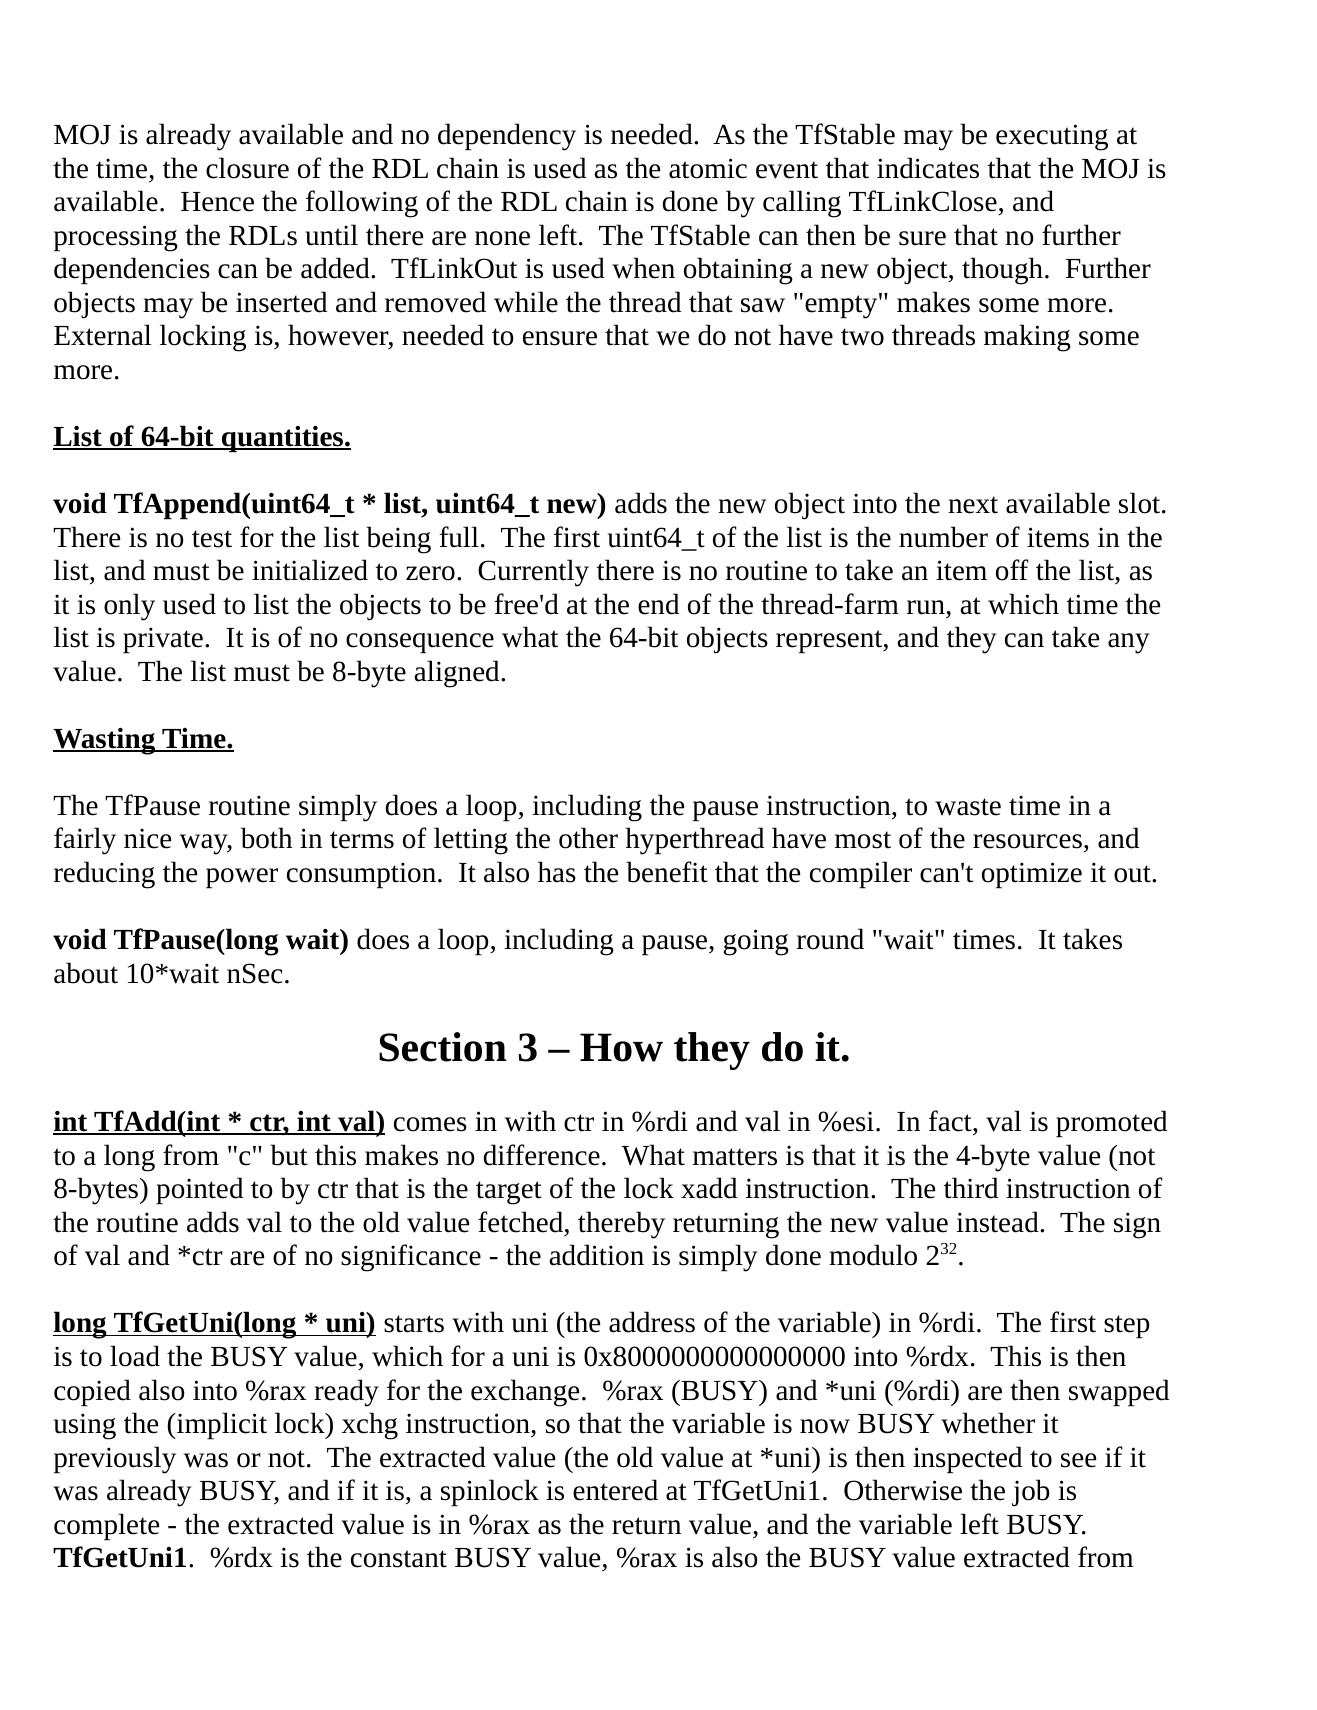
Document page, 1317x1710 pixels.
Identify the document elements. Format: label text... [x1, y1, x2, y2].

text List of 64-bit quantities. [53, 419, 1174, 453]
text Section 3 – How they do it. [53, 1023, 1174, 1071]
text long TfGetUni(long * uni) starts with uni (the address of the variable) in %rdi. The first step is to load the BUSY value, which for a uni is 0x8000000000000000 into %rdx. This is then copied also into %rax ready for the exchange. %rax (BUSY) and *uni (%rdi) are then swapped using the (implicit lock) xchg instruction, so that the variable is now BUSY whether it previously was or not. The extracted value (the old value at *uni) is then inspected to see if it was already BUSY, and if it is, a spinlock is entered at TfGetUni1. Otherwise the job is complete - the extracted value is in %rax as the return value, and the variable left BUSY. [53, 1306, 1174, 1540]
text TfGetUni1. %rdx is the constant BUSY value, %rax is also the BUSY value extracted from [53, 1540, 1174, 1574]
text The TfPause routine simply does a loop, including the pause instruction, to waste time in a fairly nice way, both in terms of letting the other hyperthread have most of the resources, and reducing the power consumption. It also has the benefit that the compiler can't optimize it out. [53, 788, 1174, 889]
text int TfAdd(int * ctr, int val) comes in with ctr in %rdi and val in %esi. In fact, val is promoted to a long from "c" but this makes no difference. What matters is that it is the 4-byte value (not 8-bytes) pointed to by ctr that is the target of the lock xadd instruction. The third instruction of the routine adds val to the old value fetched, thereby returning the new value instead. The sign of val and *ctr are of no significance - the addition is simply done modulo 232. [53, 1104, 1174, 1272]
text MOJ is already available and no dependency is needed. As the TfStable may be executing at the time, the closure of the RDL chain is used as the atomic event that indicates that the MOJ is available. Hence the following of the RDL chain is done by calling TfLinkClose, and processing the RDLs until there are none left. The TfStable can then be sure that no further dependencies can be added. TfLinkOut is used when obtaining a new object, though. Further objects may be inserted and removed while the thread that saw "empty" makes some more. External locking is, however, needed to ensure that we do not have two threads making some more. [53, 117, 1174, 386]
text void TfAppend(uint64_t * list, uint64_t new) adds the new object into the next available slot. There is no test for the list being full. The first uint64_t of the list is the number of items in the list, and must be initialized to zero. Currently there is no routine to take an item off the list, as it is only used to list the objects to be free'd at the end of the thread-farm run, at which time the list is private. It is of no consequence what the 64-bit objects represent, and they can take any value. The list must be 8-byte aligned. [53, 486, 1174, 687]
text void TfPause(long wait) does a loop, including a pause, going round "wait" times. It takes about 10*wait nSec. [53, 922, 1174, 989]
text Wasting Time. [53, 721, 1174, 754]
